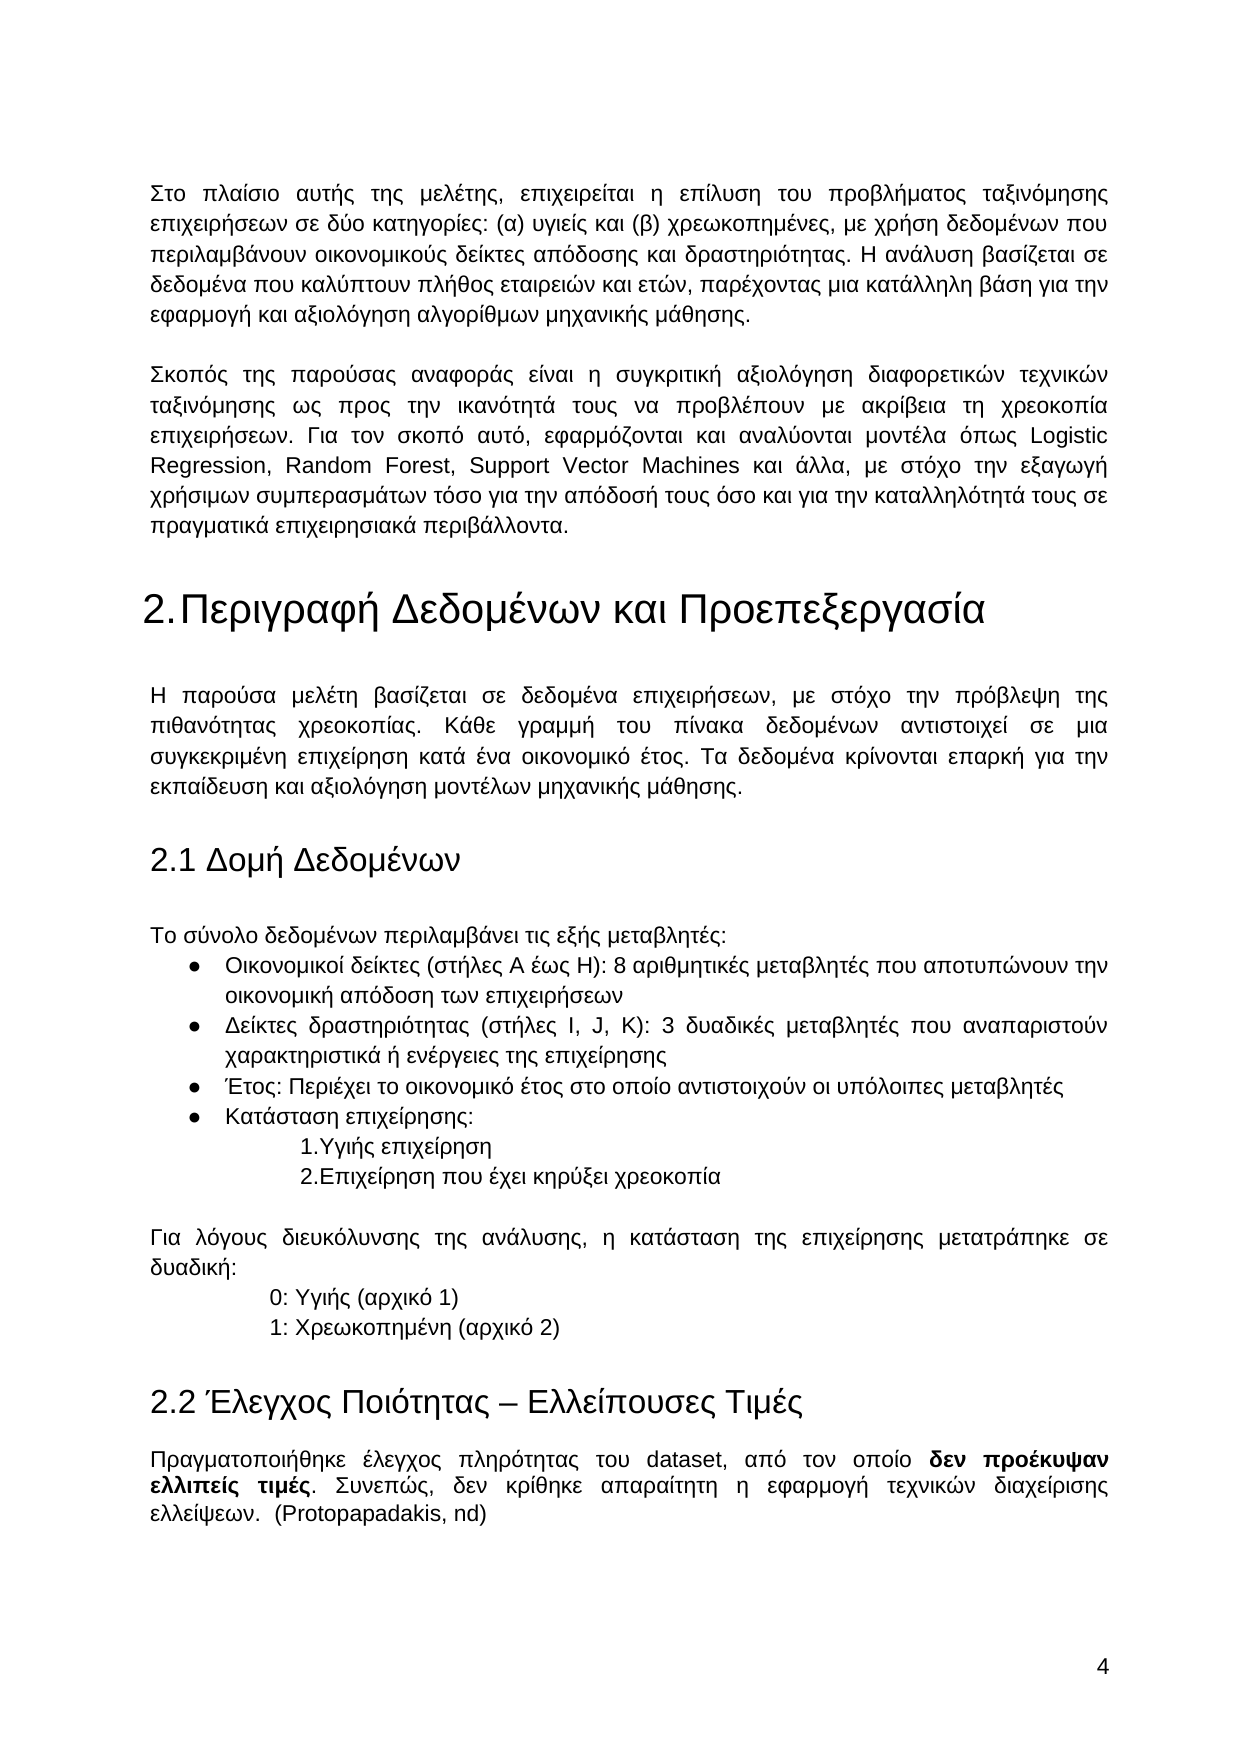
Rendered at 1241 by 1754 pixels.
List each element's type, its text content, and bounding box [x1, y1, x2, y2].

text Το σύνολο δεδομένων περιλαμβάνει τις εξής μεταβλητές: [150, 922, 1109, 948]
text Πραγματοποιήθηκε έλεγχος πληρότητας του dataset, από τον οποίο δεν προέκυψαν ελλιπείς τιμές. Συνεπώς, δεν κρίθηκε απαραίτητη η εφαρμογή τεχνικών διαχείρισης ελλείψεων. (Protopapadakis, nd) [150, 1446, 1109, 1527]
list Οικονομικοί δείκτες (στήλες A έως H): 8 αριθμητικές μεταβλητές που αποτυπώνουν την οικονομική απόδοση των επιχειρήσεων [187, 952, 1109, 1008]
subtitle 2.1 Δομή Δεδομένων [150, 841, 1109, 879]
text Για λόγους διευκόλυνσης της ανάλυσης, η κατάσταση της επιχείρησης μετατράπηκε σε δυαδική: [150, 1224, 1109, 1280]
list Δείκτες δραστηριότητας (στήλες I, J, K): 3 δυαδικές μεταβλητές που αναπαριστούν χαρακτηριστικά ή ενέργειες της επιχείρησης [187, 1012, 1109, 1069]
list Έτος: Περιέχει το οικονομικό έτος στο οποίο αντιστοιχούν οι υπόλοιπες μεταβλητές [187, 1073, 1109, 1099]
text 0: Υγιής (αρχικό 1) [225, 1284, 1109, 1311]
subtitle Περιγραφή Δεδομένων και Προεπεξεργασία [142, 584, 1109, 632]
text 1: Χρεωκοπημένη (αρχικό 2) [225, 1314, 1109, 1341]
text 2.Επιχείρηση που έχει κηρύξει χρεοκοπία [300, 1163, 1109, 1190]
text Η παρούσα μελέτη βασίζεται σε δεδομένα επιχειρήσεων, με στόχο την πρόβλεψη της πιθανότητας χρεοκοπίας. Κάθε γραμμή του πίνακα δεδομένων αντιστοιχεί σε μια συγκεκριμένη επιχείρηση κατά ένα οικονομικό έτος. Τα δεδομένα κρίνονται επαρκή για την εκπαίδευση και αξιολόγηση μοντέλων μηχανικής μάθησης. [150, 682, 1109, 799]
subtitle 2.2 Έλεγχος Ποιότητας – Ελλείπουσες Τιμές [150, 1382, 1109, 1421]
text Στο πλαίσιο αυτής της μελέτης, επιχειρείται η επίλυση του προβλήματος ταξινόμησης επιχειρήσεων σε δύο κατηγορίες: (α) υγιείς και (β) χρεωκοπημένες, με χρήση δεδομένων που περιλαμβάνουν οικονομικούς δείκτες απόδοσης και δραστηριότητας. Η ανάλυση βασίζεται σε δεδομένα που καλύπτουν πλήθος εταιρειών και ετών, παρέχοντας μια κατάλληλη βάση για την εφαρμογή και αξιολόγηση αλγορίθμων μηχανικής μάθησης. [150, 180, 1109, 327]
text Σκοπός της παρούσας αναφοράς είναι η συγκριτική αξιολόγηση διαφορετικών τεχνικών ταξινόμησης ως προς την ικανότητά τους να προβλέπουν με ακρίβεια τη χρεοκοπία επιχειρήσεων. Για τον σκοπό αυτό, εφαρμόζονται και αναλύονται μοντέλα όπως Logistic Regression, Random Forest, Support Vector Machines και άλλα, με στόχο την εξαγωγή χρήσιμων συμπερασμάτων τόσο για την απόδοσή τους όσο και για την καταλληλότητά τους σε πραγματικά επιχειρησιακά περιβάλλοντα. [150, 361, 1109, 539]
text 1.Υγιής επιχείρηση [300, 1133, 1109, 1159]
list Κατάσταση επιχείρησης: [187, 1103, 1109, 1129]
